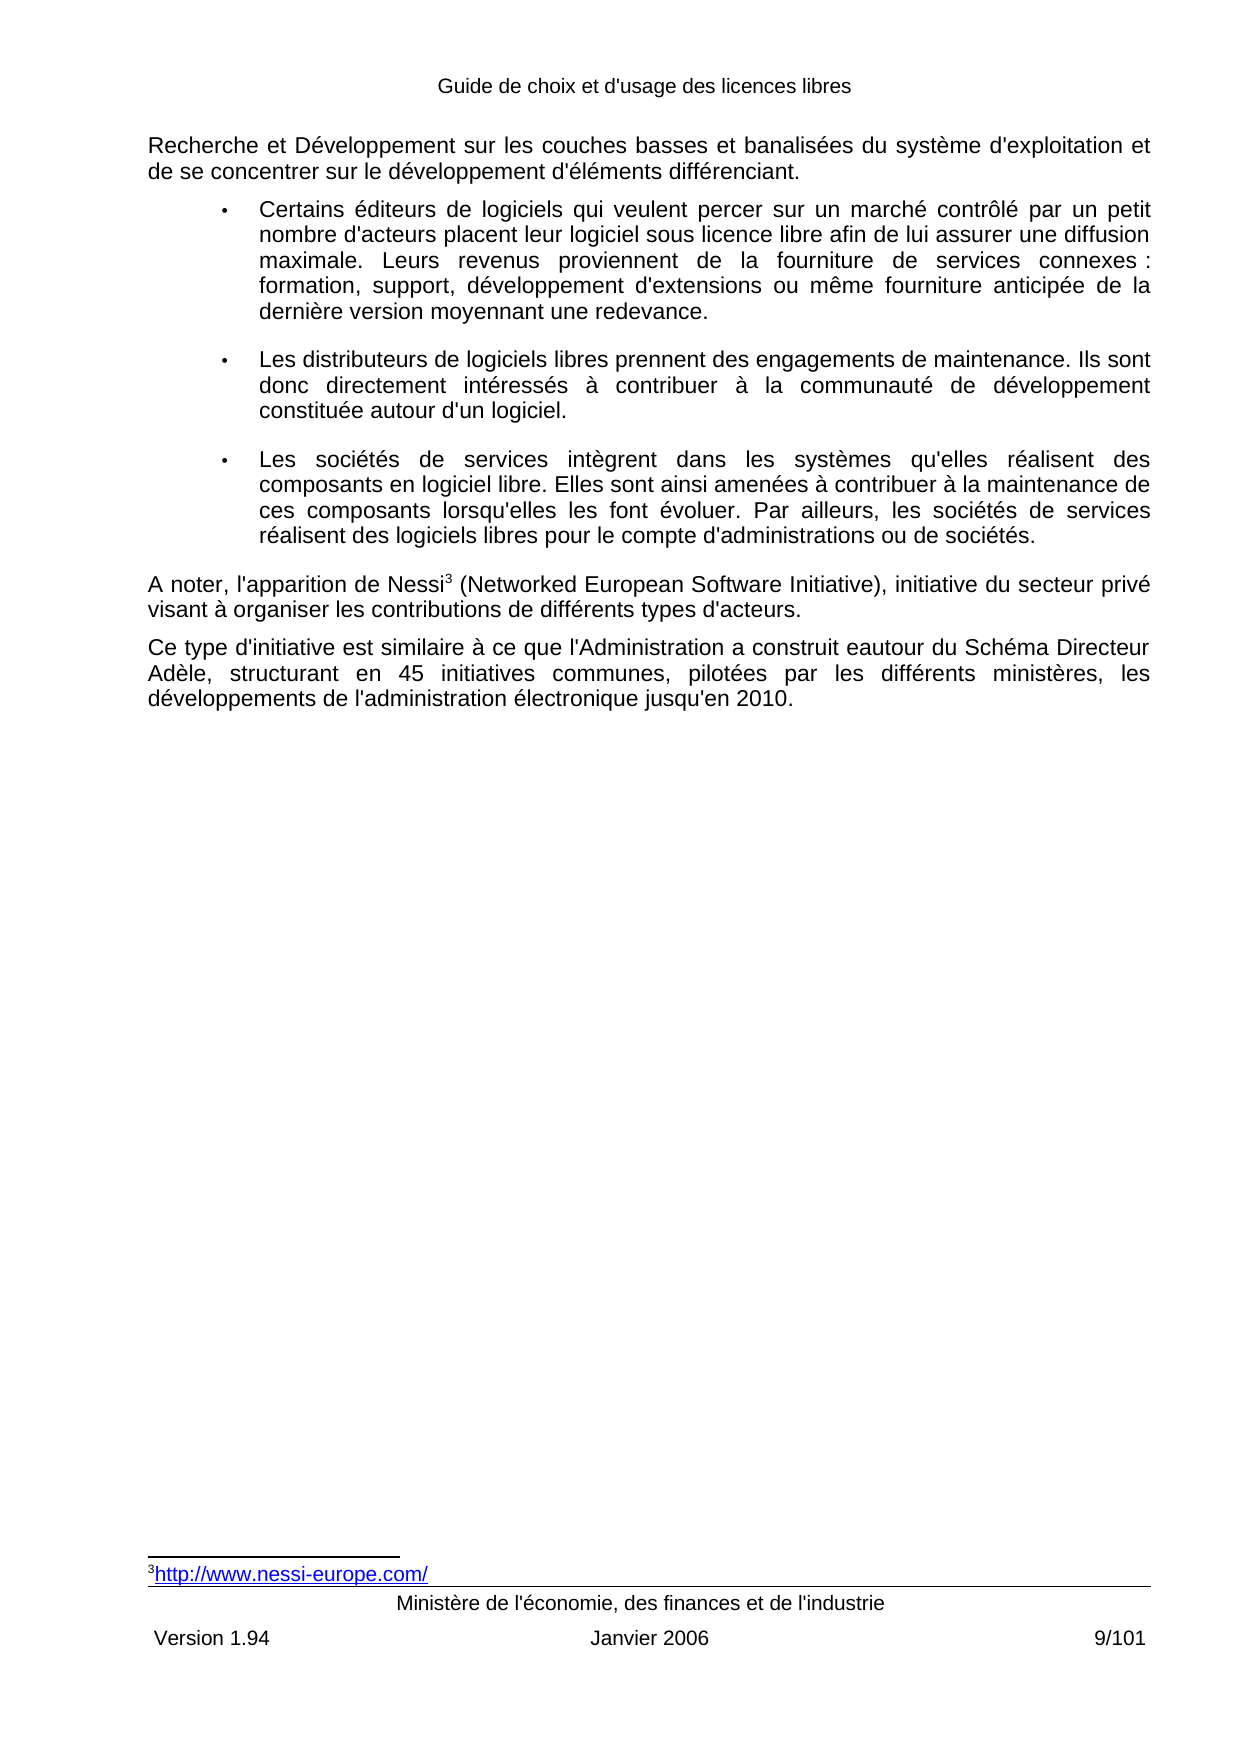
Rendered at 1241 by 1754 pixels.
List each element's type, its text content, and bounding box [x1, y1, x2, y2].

text Recherche et Développement sur les couches basses et banalisées du système d'exploitation et de se concentrer sur le développement d'éléments différenciant. [148, 133, 1151, 184]
list Les sociétés de services intègrent dans les systèmes qu'elles réalisent des composants en logiciel libre. Elles sont ainsi amenées à contribuer à la maintenance de ces composants lorsqu'elles les font évoluer. Par ailleurs, les sociétés de services réalisent des logiciels libres pour le compte d'administrations ou de sociétés. [221, 446, 1151, 548]
text A noter, l'apparition de Nessi (Networked European Software Initiative), initiative du secteur privé visant à organiser les contributions de différents types d'acteurs. [148, 571, 1151, 622]
list Certains éditeurs de logiciels qui veulent percer sur un marché contrôlé par un petit nombre d'acteurs placent leur logiciel sous licence libre afin de lui assurer une diffusion maximale. Leurs revenus proviennent de la fourniture de services connexes : formation, support, développement d'extensions ou même fourniture anticipée de la dernière version moyennant une redevance. [221, 196, 1151, 324]
text http://www.nessi-europe.com/ [148, 1563, 1151, 1586]
list Les distributeurs de logiciels libres prennent des engagements de maintenance. Ils sont donc directement intéressés à contribuer à la communauté de développement constituée autour d'un logiciel. [221, 347, 1151, 423]
text Ce type d'initiative est similaire à ce que l'Administration a construit eautour du Schéma Directeur Adèle, structurant en 45 initiatives communes, pilotées par les différents ministères, les développements de l'administration électronique jusqu'en 2010. [148, 635, 1151, 712]
